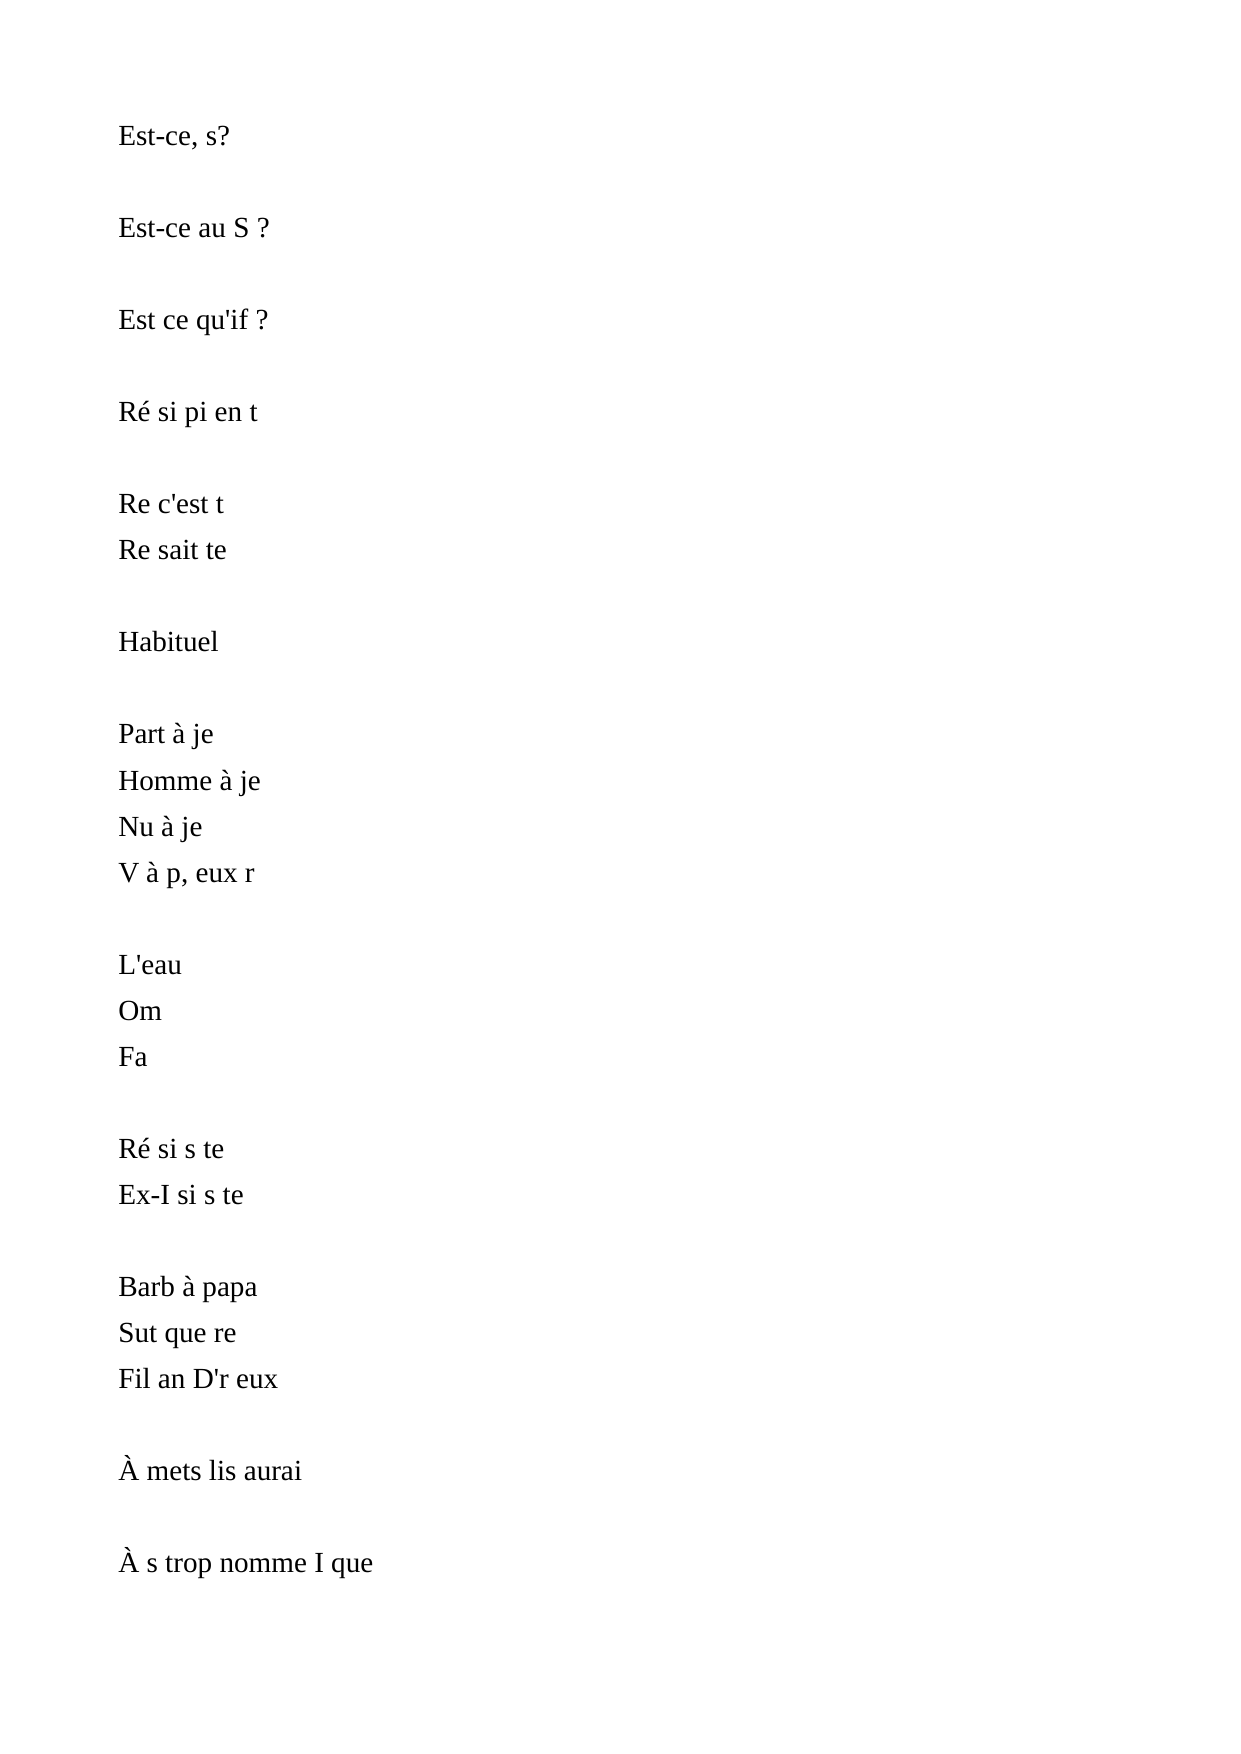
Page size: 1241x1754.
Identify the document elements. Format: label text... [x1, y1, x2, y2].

text Sut que re [118, 1315, 1122, 1349]
text Est ce qu'if ? [118, 302, 1122, 336]
text Ré si s te [118, 1131, 1122, 1164]
text À mets lis aurai [118, 1453, 1122, 1487]
text Barb à papa [118, 1269, 1122, 1303]
text Part à je [118, 717, 1122, 750]
text Om [118, 993, 1122, 1026]
text Est-ce, s? [118, 118, 1122, 152]
text Est-ce au S ? [118, 210, 1122, 244]
text V à p, eux r [118, 855, 1122, 888]
text Homme à je [118, 763, 1122, 796]
text À s trop nomme I que [118, 1545, 1122, 1579]
text Re c'est t [118, 486, 1122, 520]
text Ex-I si s te [118, 1177, 1122, 1211]
text Habituel [118, 624, 1122, 658]
text L'eau [118, 947, 1122, 980]
text Fa [118, 1039, 1122, 1072]
text Re sait te [118, 532, 1122, 566]
text Nu à je [118, 809, 1122, 842]
text Ré si pi en t [118, 394, 1122, 428]
text Fil an D'r eux [118, 1361, 1122, 1395]
